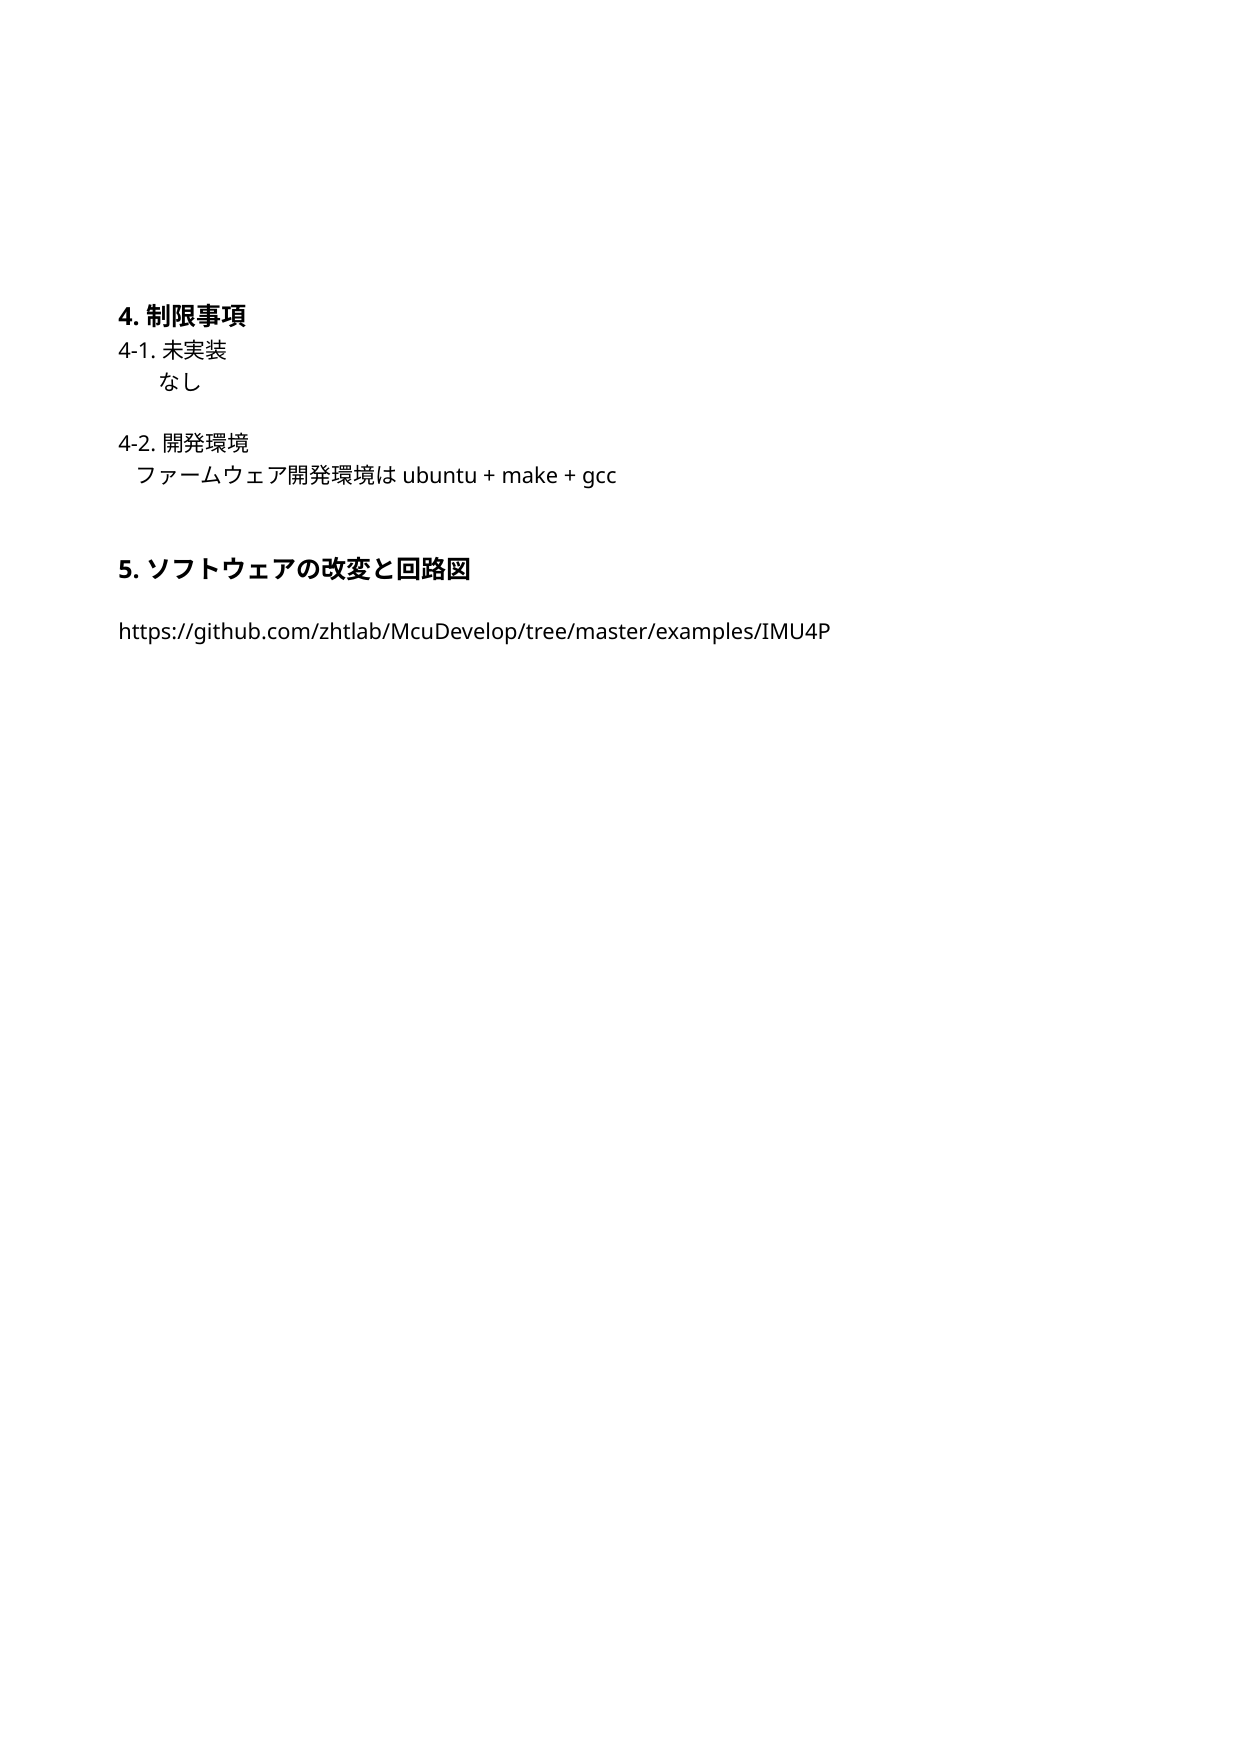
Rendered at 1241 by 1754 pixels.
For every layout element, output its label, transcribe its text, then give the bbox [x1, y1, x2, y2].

text 4. 制限事項 [118, 297, 1122, 333]
text 4-2. 開発環境 [118, 426, 1122, 458]
text 5. ソフトウェアの改変と回路図 [118, 549, 1122, 586]
text なし [118, 365, 1122, 397]
text ファームウェア開発環境は ubuntu + make + gcc [118, 458, 1122, 490]
text https://github.com/zhtlab/McuDevelop/tree/master/examples/IMU4P [118, 616, 1122, 645]
text 4-1. 未実装 [118, 333, 1122, 365]
